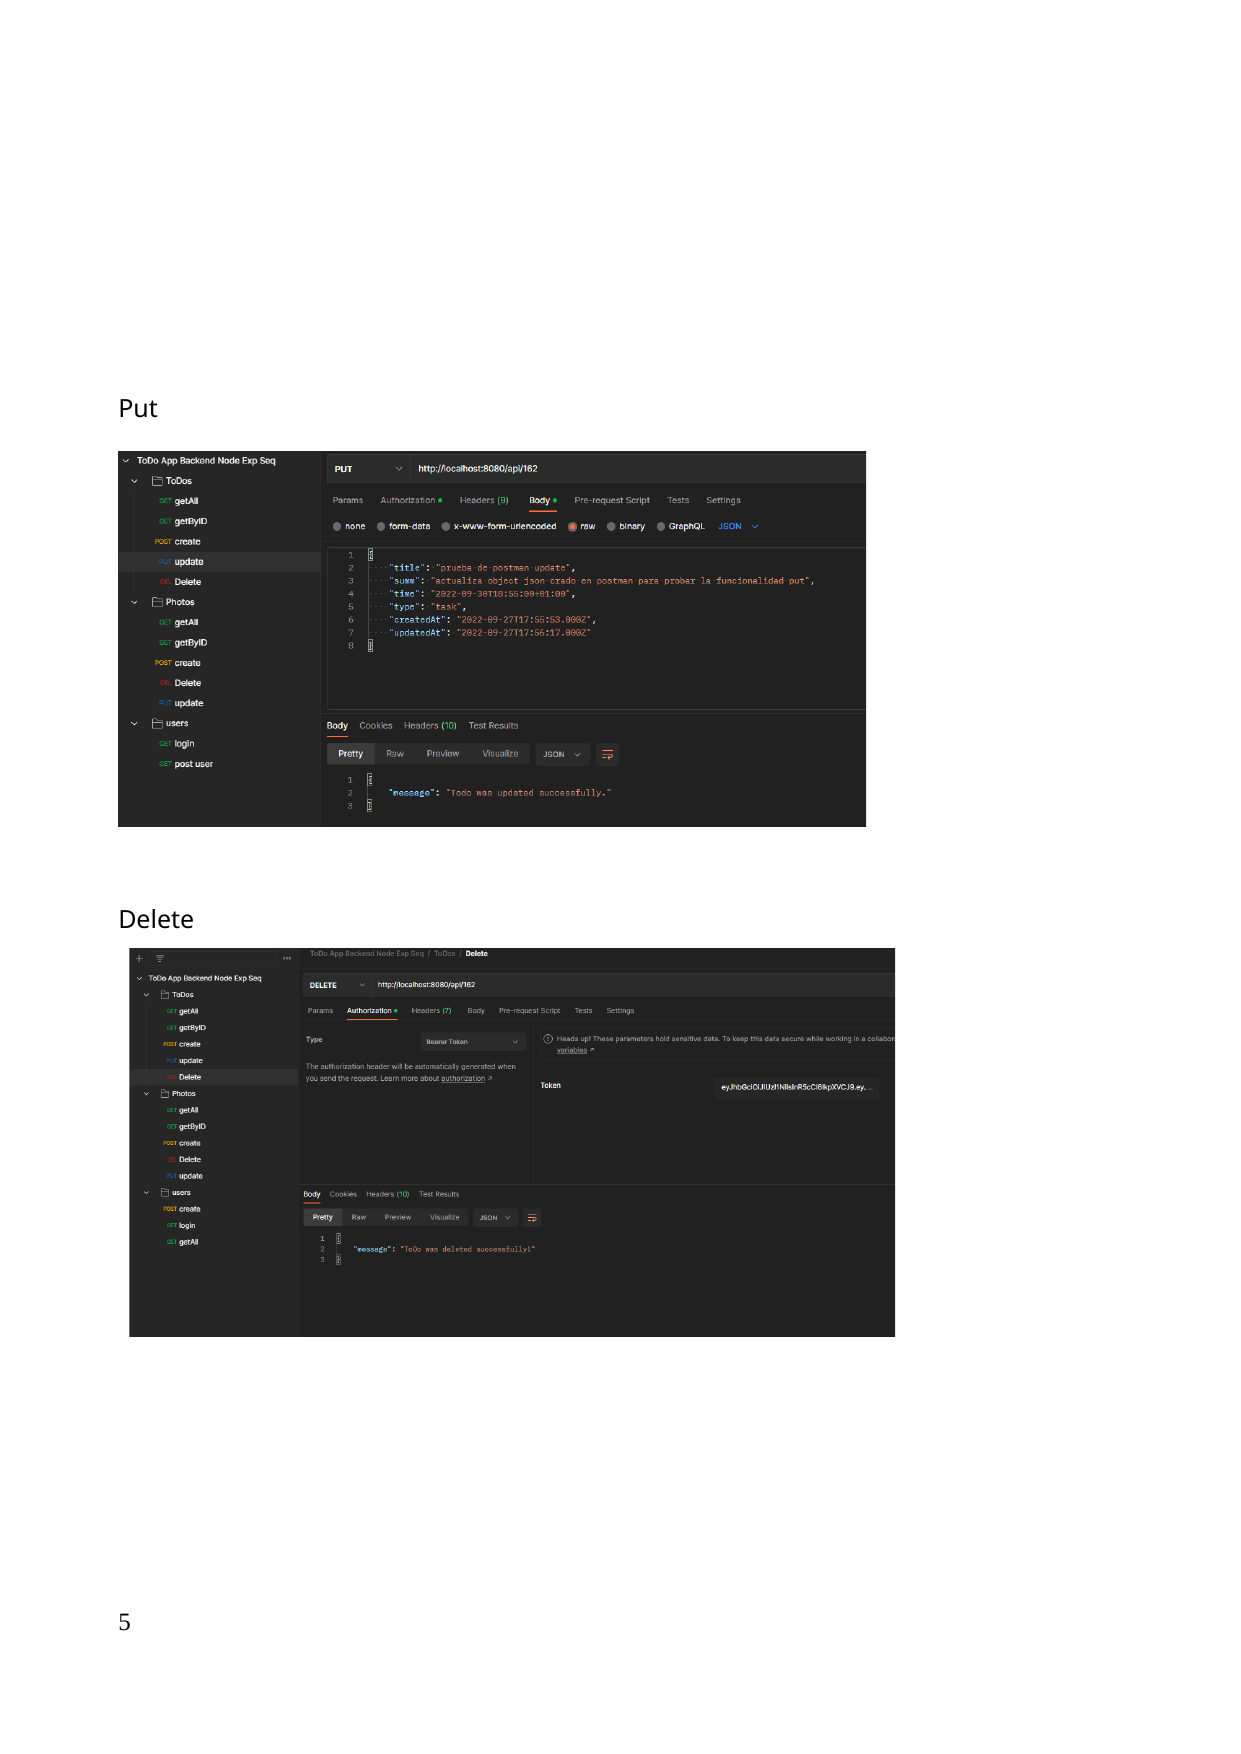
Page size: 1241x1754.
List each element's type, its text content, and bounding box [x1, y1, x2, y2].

text Put [118, 391, 1122, 425]
text Delete [118, 902, 1122, 936]
picture [129, 948, 896, 1337]
picture [118, 451, 867, 827]
